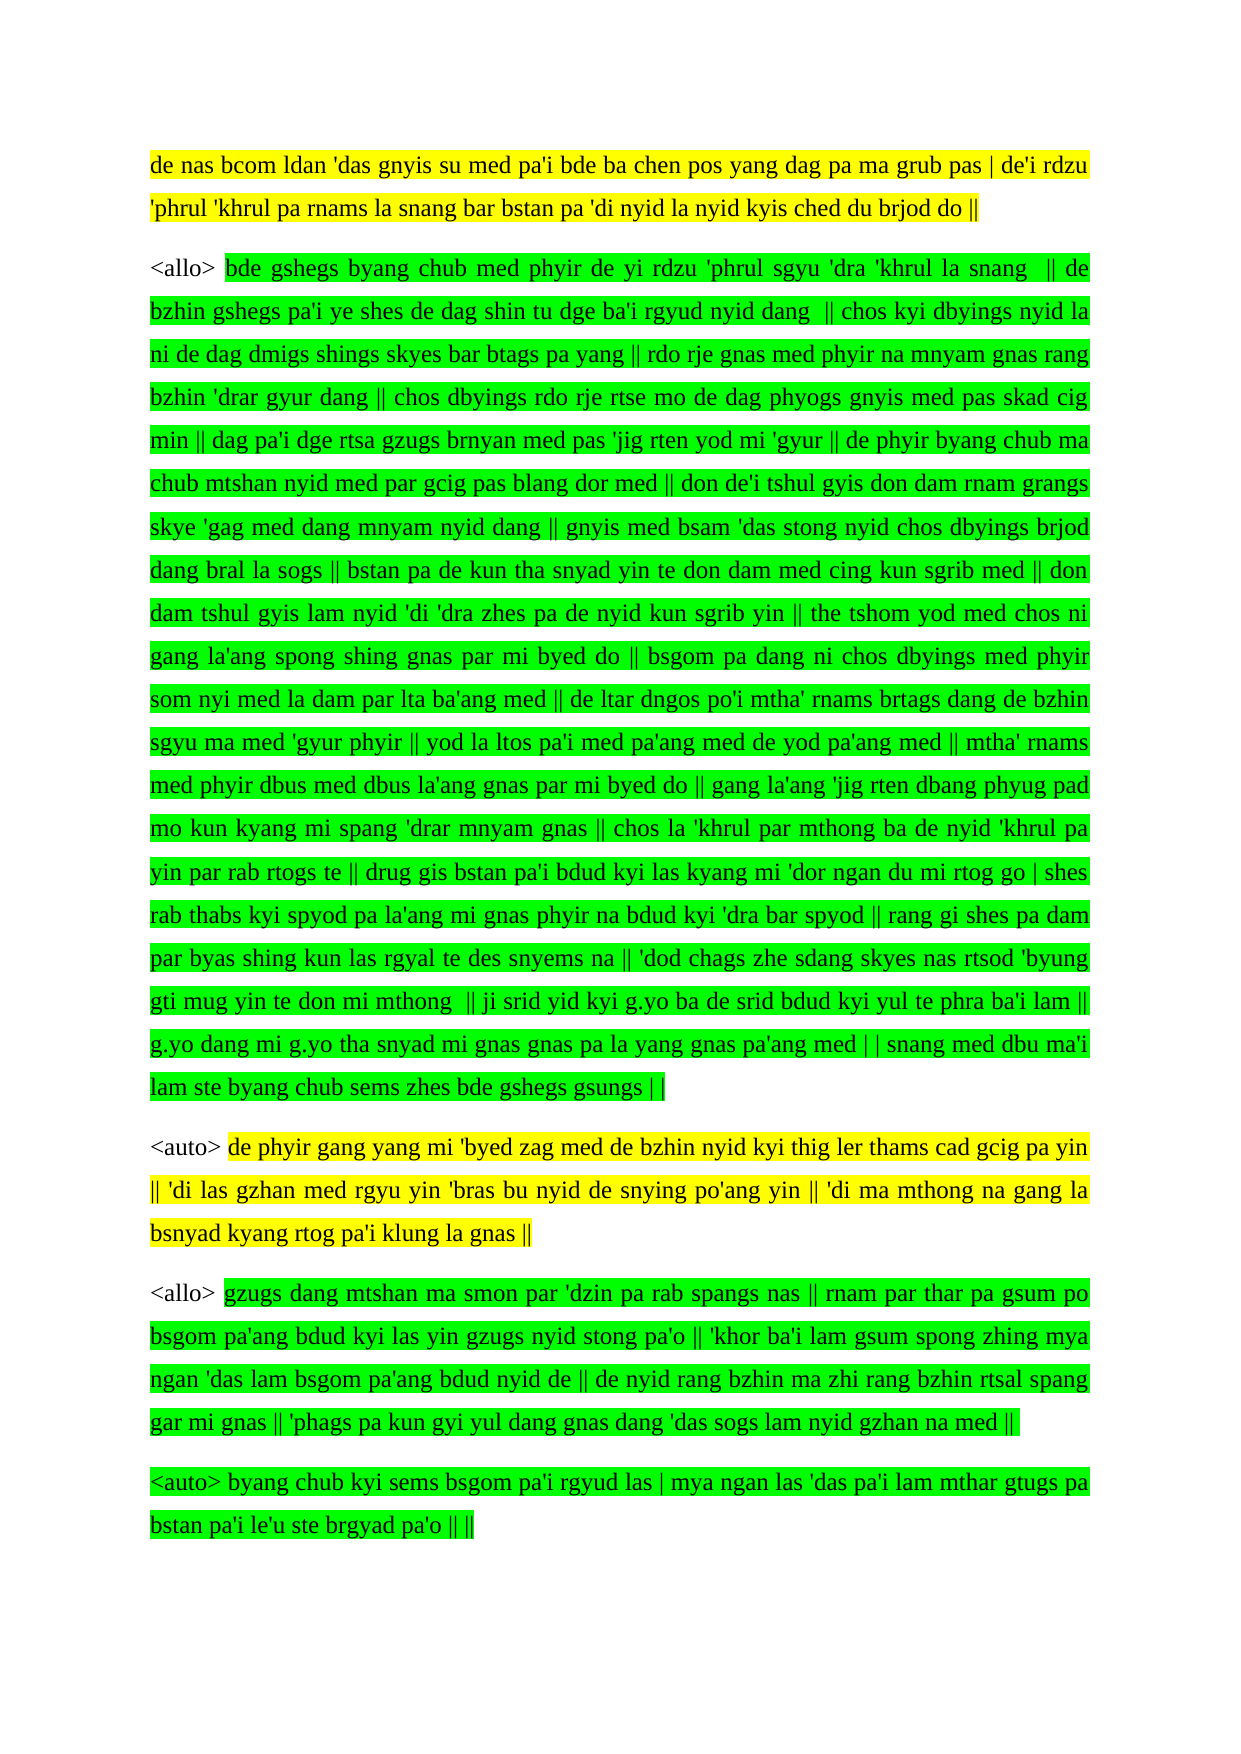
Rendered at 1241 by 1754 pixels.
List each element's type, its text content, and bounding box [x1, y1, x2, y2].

text <allo> bde gshegs byang chub med phyir de yi rdzu 'phrul sgyu 'dra 'khrul la snang || de bzhin gshegs pa'i ye shes de dag shin tu dge ba'i rgyud nyid dang || chos kyi dbyings nyid la ni de dag dmigs shings skyes bar btags pa yang || rdo rje gnas med phyir na mnyam gnas rang bzhin 'drar gyur dang || chos dbyings rdo rje rtse mo de dag phyogs gnyis med pas skad cig min || dag pa'i dge rtsa gzugs brnyan med pas 'jig rten yod mi 'gyur || de phyir byang chub ma chub mtshan nyid med par gcig pas blang dor med || don de'i tshul gyis don dam rnam grangs skye 'gag med dang mnyam nyid dang || gnyis med bsam 'das stong nyid chos dbyings brjod dang bral la sogs || bstan pa de kun tha snyad yin te don dam med cing kun sgrib med || don dam tshul gyis lam nyid 'di 'dra zhes pa de nyid kun sgrib yin || the tshom yod med chos ni gang la'ang spong shing gnas par mi byed do || bsgom pa dang ni chos dbyings med phyir som nyi med la dam par lta ba'ang med || de ltar dngos po'i mtha' rnams brtags dang de bzhin sgyu ma med 'gyur phyir || yod la ltos pa'i med pa'ang med de yod pa'ang med || mtha' rnams med phyir dbus med dbus la'ang gnas par mi byed do || gang la'ang 'jig rten dbang phyug pad mo kun kyang mi spang 'drar mnyam gnas || chos la 'khrul par mthong ba de nyid 'khrul pa yin par rab rtogs te || drug gis bstan pa'i bdud kyi las kyang mi 'dor ngan du mi rtog go | shes rab thabs kyi spyod pa la'ang mi gnas phyir na bdud kyi 'dra bar spyod || rang gi shes pa dam par byas shing kun las rgyal te des snyems na || 'dod chags zhe sdang skyes nas rtsod 'byung gti mug yin te don mi mthong || ji srid yid kyi g.yo ba de srid bdud kyi yul te phra ba'i lam || g.yo dang mi g.yo tha snyad mi gnas gnas pa la yang gnas pa'ang med | | snang med dbu ma'i lam ste byang chub sems zhes bde gshegs gsungs | | [150, 253, 1090, 1101]
text de nas bcom ldan 'das gnyis su med pa'i bde ba chen pos yang dag pa ma grub pas | de'i rdzu 'phrul 'khrul pa rnams la snang bar bstan pa 'di nyid la nyid kyis ched du brjod do || [150, 150, 1090, 222]
text <auto> byang chub kyi sems bsgom pa'i rgyud las | mya ngan las 'das pa'i lam mthar gtugs pa bstan pa'i le'u ste brgyad pa'o || || [150, 1467, 1090, 1539]
text <allo> gzugs dang mtshan ma smon par 'dzin pa rab spangs nas || rnam par thar pa gsum po bsgom pa'ang bdud kyi las yin gzugs nyid stong pa'o || 'khor ba'i lam gsum spong zhing mya ngan 'das lam bsgom pa'ang bdud nyid de || de nyid rang bzhin ma zhi rang bzhin rtsal spang gar mi gnas || 'phags pa kun gyi yul dang gnas dang 'das sogs lam nyid gzhan na med || [150, 1278, 1090, 1436]
text <auto> de phyir gang yang mi 'byed zag med de bzhin nyid kyi thig ler thams cad gcig pa yin || 'di las gzhan med rgyu yin 'bras bu nyid de snying po'ang yin || 'di ma mthong na gang la bsnyad kyang rtog pa'i klung la gnas || [150, 1132, 1090, 1247]
